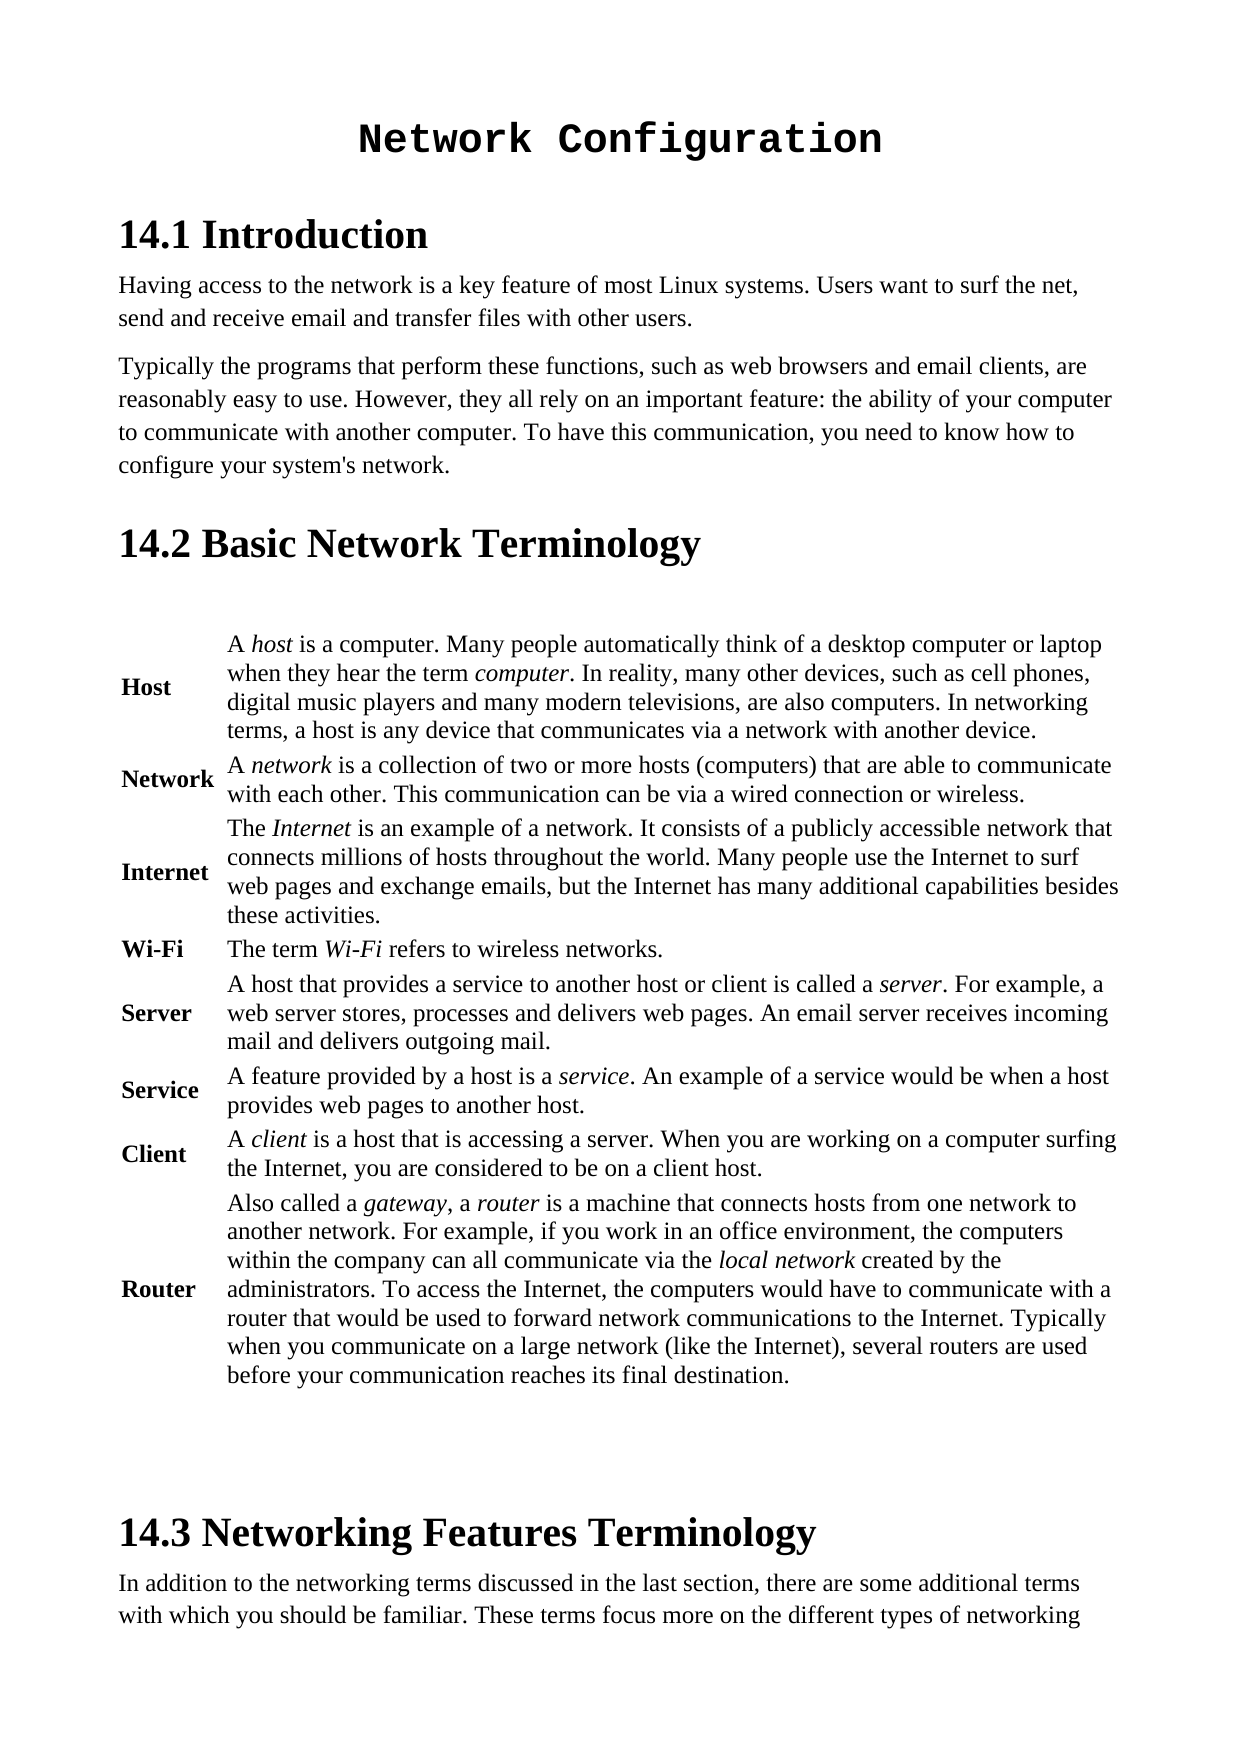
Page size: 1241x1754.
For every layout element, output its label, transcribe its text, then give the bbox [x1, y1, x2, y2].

subtitle 14.2 Basic Network Terminology [118, 518, 1122, 566]
table_header A host is a computer. Many people automatically think of a desktop computer or laptop when they hear the term computer. In reality, many other devices, such as cell phones, digital music players and many modern televisions, are also computers. In networking terms, a host is any device that communicates via a network with another device. [224, 626, 1122, 747]
table_cell Wi-Fi [118, 931, 224, 966]
text Network Configuration [118, 118, 1122, 165]
table_cell The term Wi-Fi refers to wireless networks. [224, 931, 1122, 966]
subtitle 14.1 Introduction [118, 210, 1122, 258]
table_cell A host that provides a service to another host or client is called a server. For example, a web server stores, processes and delivers web pages. An email server receives incoming mail and delivers outgoing mail. [224, 966, 1122, 1058]
table_cell Service [118, 1058, 224, 1121]
subtitle 14.3 Networking Features Terminology [118, 1507, 1122, 1555]
text In addition to the networking terms discussed in the last section, there are some additional terms with which you should be familiar. These terms focus more on the different types of networking [118, 1568, 1122, 1629]
table_cell Router [118, 1185, 224, 1392]
table_cell A network is a collection of two or more hosts (computers) that are able to communicate with each other. This communication can be via a wired connection or wireless. [224, 747, 1122, 811]
table_cell A client is a host that is accessing a server. When you are working on a computer surfing the Internet, you are considered to be on a client host. [224, 1121, 1122, 1185]
table_cell The Internet is an example of a network. It consists of a publicly accessible network that connects millions of hosts throughout the world. Many people use the Internet to surf web pages and exchange emails, but the Internet has many additional capabilities besides these activities. [224, 811, 1122, 931]
table_cell Also called a gateway, a router is a machine that connects hosts from one network to another network. For example, if you work in an office environment, the computers within the company can all communicate via the local network created by the administrators. To access the Internet, the computers would have to communicate with a router that would be used to forward network communications to the Internet. Typically when you communicate on a large network (like the Internet), several routers are used before your communication reaches its final destination. [224, 1185, 1122, 1392]
table_cell Server [118, 966, 224, 1058]
table_cell Client [118, 1121, 224, 1185]
table_cell Internet [118, 811, 224, 931]
text Typically the programs that perform these functions, such as web browsers and email clients, are reasonably easy to use. However, they all rely on an important feature: the ability of your computer to communicate with another computer. To have this communication, you need to know how to configure your system's network. [118, 351, 1122, 479]
table_cell Network [118, 747, 224, 811]
text Having access to the network is a key feature of most Linux systems. Users want to surf the net, send and receive email and transfer files with other users. [118, 270, 1122, 332]
table_cell A feature provided by a host is a service. An example of a service would be when a host provides web pages to another host. [224, 1058, 1122, 1121]
table_header Host [118, 626, 224, 747]
